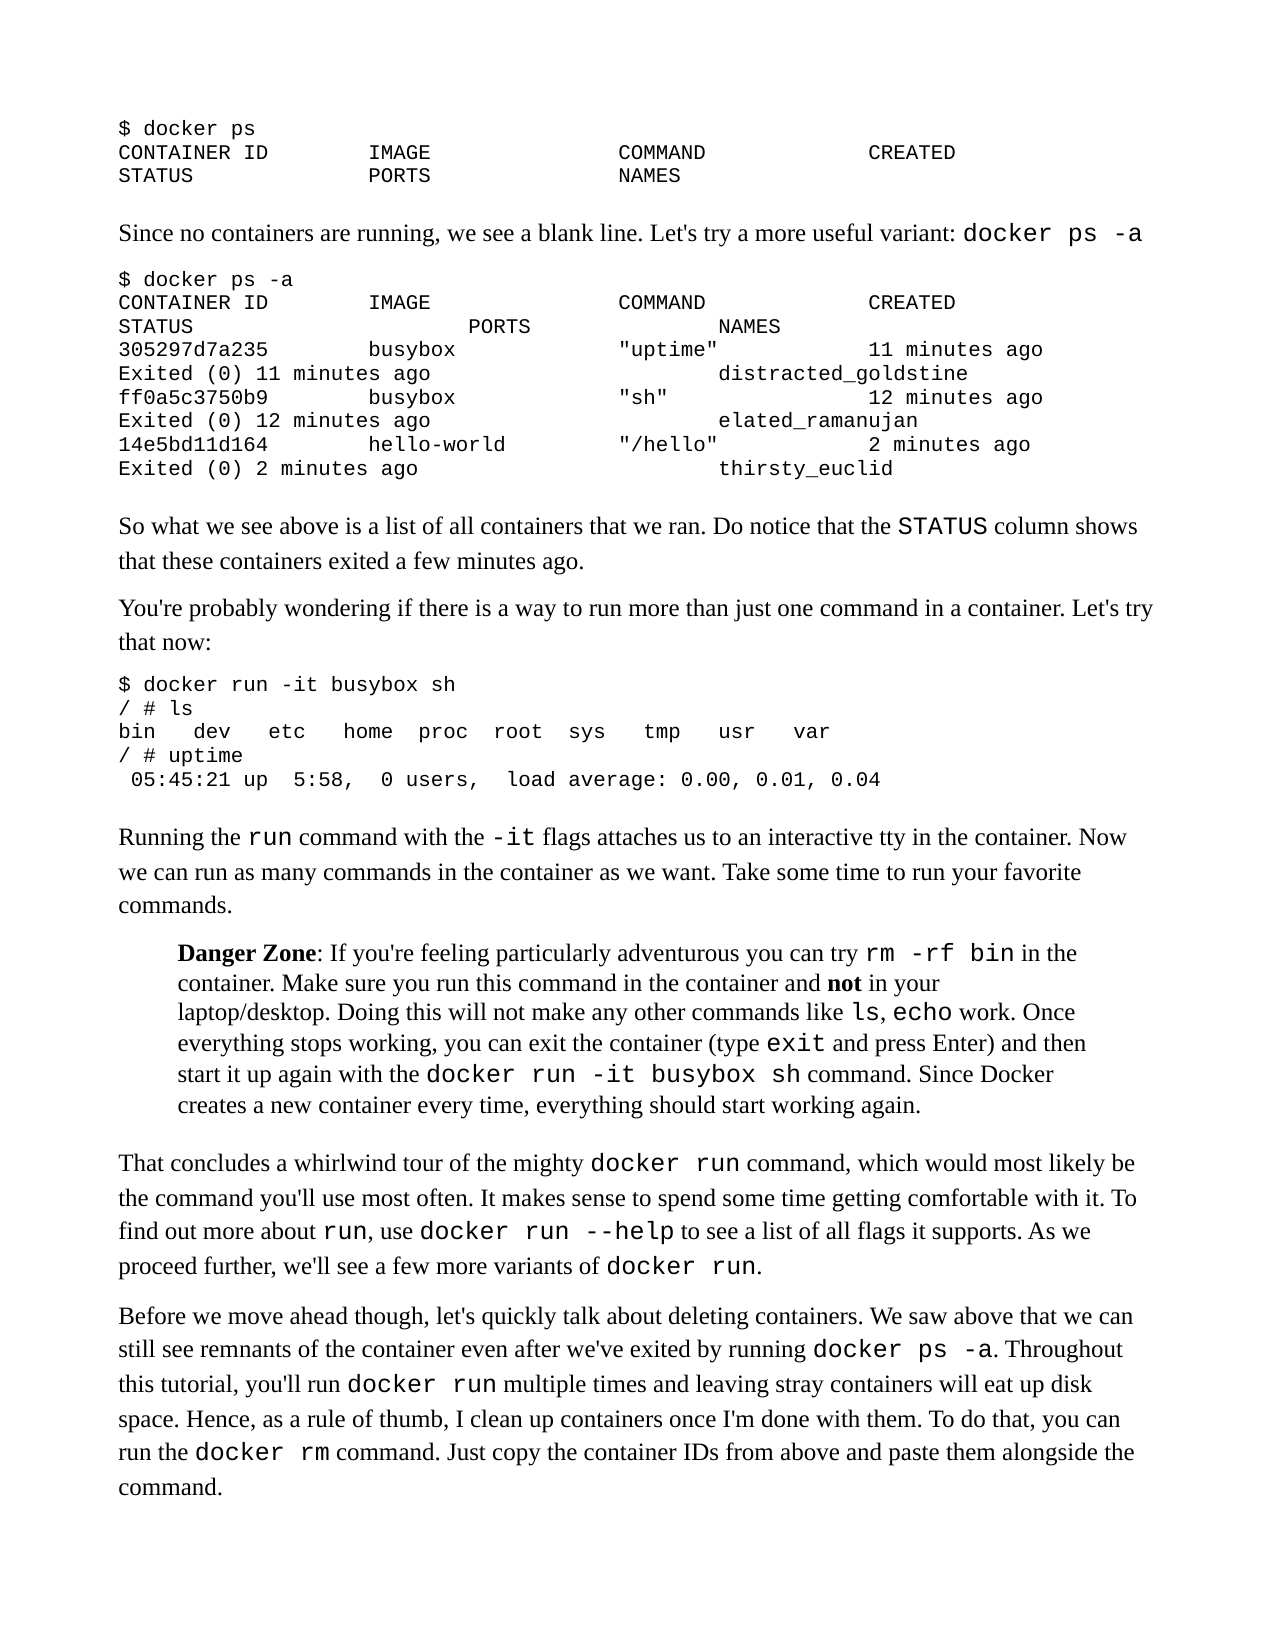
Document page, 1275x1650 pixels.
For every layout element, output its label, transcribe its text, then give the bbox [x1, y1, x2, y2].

text / # uptime [118, 745, 1157, 769]
text Running the run command with the -it flags attaches us to an interactive tty in the container. Now we can run as many commands in the container as we want. Take some time to run your favorite commands. [118, 822, 1157, 919]
text Since no containers are running, we see a blank line. Let's try a more useful variant: docker ps -a [118, 218, 1157, 249]
text You're probably wondering if there is a way to run more than just one command in a container. Let's try that now: [118, 593, 1157, 655]
text bin dev etc home proc root sys tmp usr var [118, 721, 1157, 745]
text CONTAINER ID IMAGE COMMAND CREATED STATUS PORTS NAMES [118, 142, 1157, 189]
text $ docker ps [118, 118, 1157, 142]
text So what we see above is a list of all containers that we ran. Do notice that the STATUS column shows that these containers exited a few minutes ago. [118, 511, 1157, 575]
text 14e5bd11d164 hello-world "/hello" 2 minutes ago Exited (0) 2 minutes ago thirsty_euclid [118, 434, 1157, 481]
text 305297d7a235 busybox "uptime" 11 minutes ago Exited (0) 11 minutes ago distracted_goldstine [118, 339, 1157, 387]
text Before we move ahead though, let's quickly talk about deleting containers. We saw above that we can still see remnants of the container even after we've exited by running docker ps -a. Throughout this tutorial, you'll run docker run multiple times and leaving stray containers will eat up disk space. Hence, as a rule of thumb, I clean up containers once I'm done with them. To do that, you can run the docker rm command. Just copy the container IDs from above and paste them alongside the command. [118, 1301, 1157, 1501]
text / # ls [118, 698, 1157, 721]
text ff0a5c3750b9 busybox "sh" 12 minutes ago Exited (0) 12 minutes ago elated_ramanujan [118, 387, 1157, 434]
text $ docker run -it busybox sh [118, 674, 1157, 698]
text That concludes a whirlwind tour of the mighty docker run command, which would most likely be the command you'll use most often. It makes sense to spend some time getting comfortable with it. To find out more about run, use docker run --help to see a list of all flags it supports. As we proceed further, we'll see a few more variants of docker run. [118, 1148, 1157, 1282]
text 05:45:21 up 5:58, 0 users, load average: 0.00, 0.01, 0.04 [118, 769, 1157, 792]
text Danger Zone: If you're feeling particularly adventurous you can try rm -rf bin in the container. Make sure you run this command in the container and not in your laptop/desktop. Doing this will not make any other commands like ls, echo work. Once everything stops working, you can exit the container (type exit and press Enter) and then start it up again with the docker run -it busybox sh command. Since Docker creates a new container every time, everything should start working again. [177, 938, 1098, 1118]
text $ docker ps -a [118, 268, 1157, 292]
text CONTAINER ID IMAGE COMMAND CREATED STATUS PORTS NAMES [118, 292, 1157, 339]
